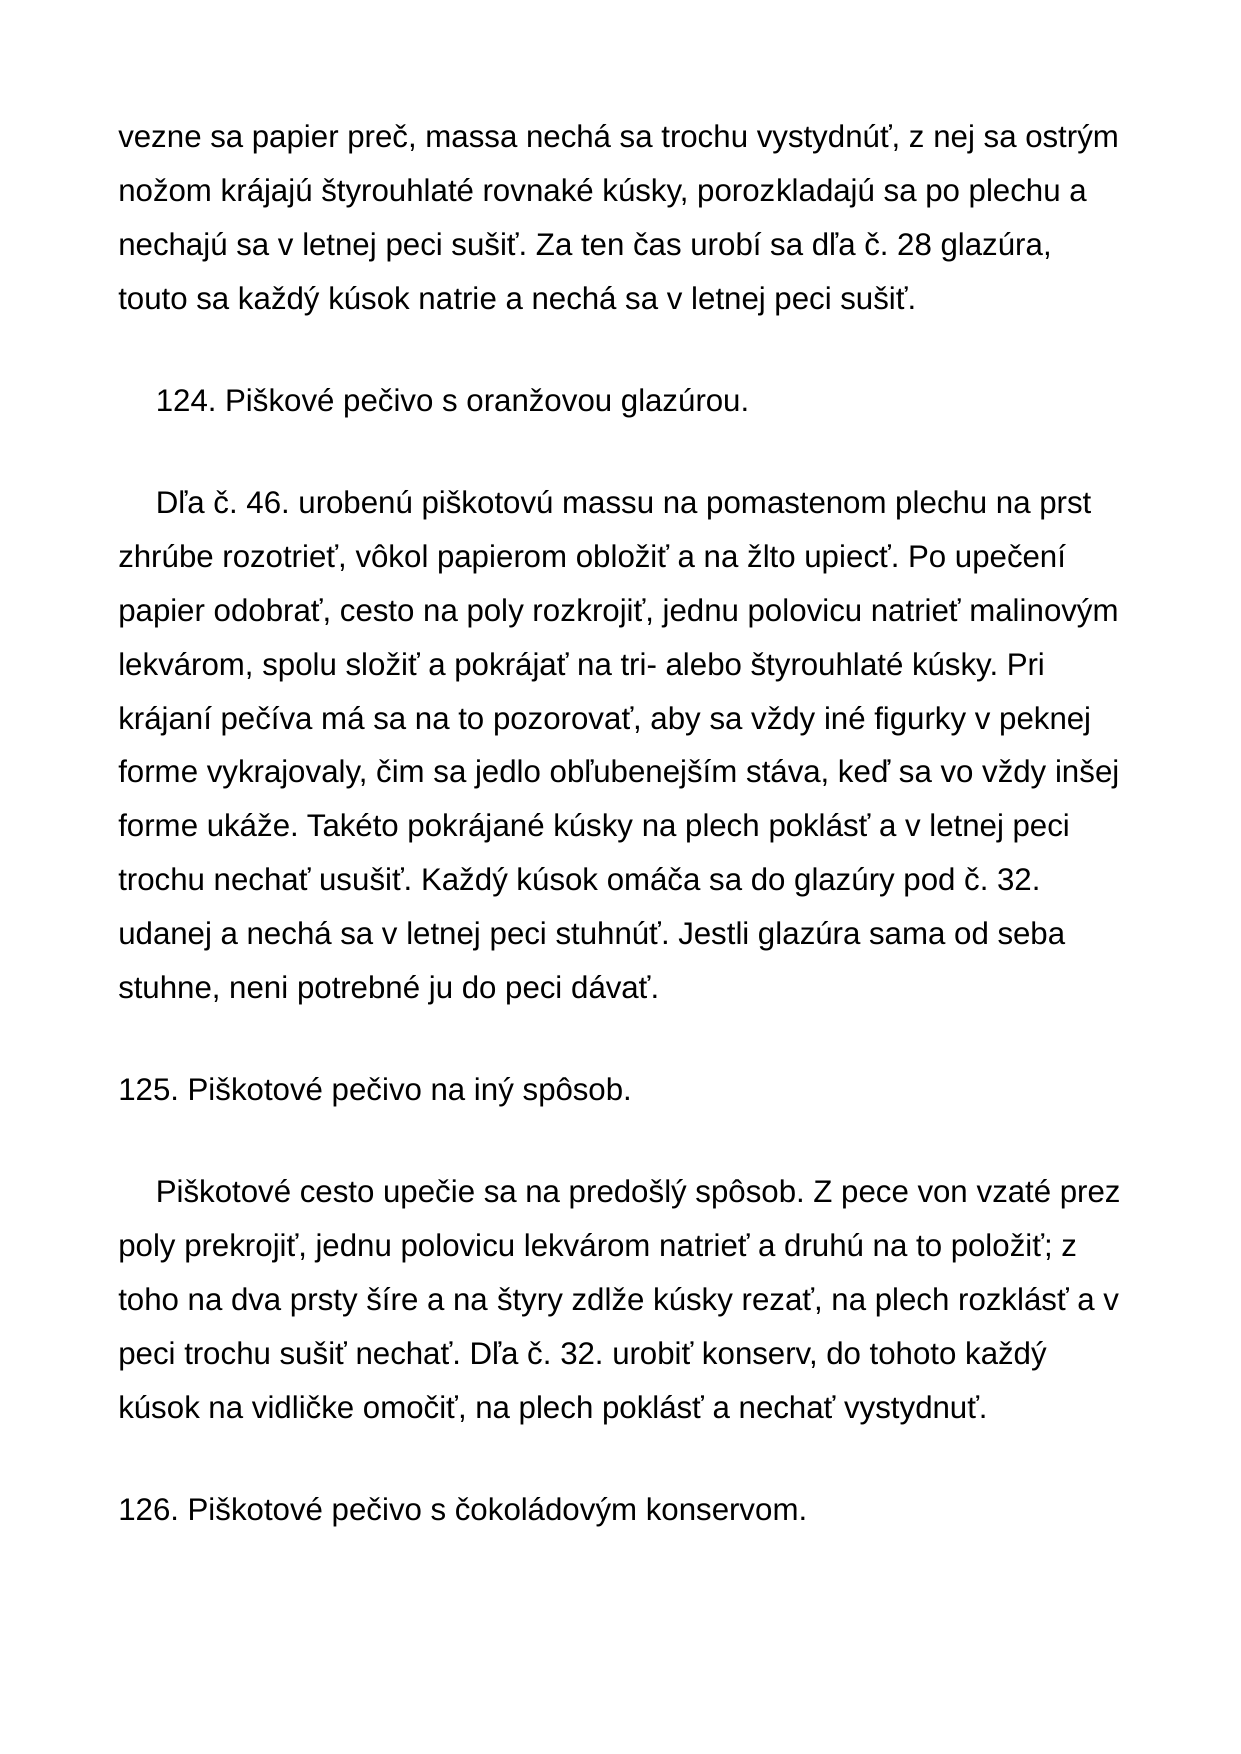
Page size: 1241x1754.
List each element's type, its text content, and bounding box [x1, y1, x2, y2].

text Dľa č. 46. urobenú piškotovú massu na pomastenom plechu na prst zhrúbe rozotrieť, vôkol papierom obložiť a na žlto upiecť. Po upečení papier odobrať, cesto na poly roz­krojiť, jednu polovicu natrieť malinovým lekvárom, spolu složiť a pokrájať na tri- alebo štyrouhlaté kúsky. Pri krájaní pečíva má sa na to pozorovať, aby sa vždy iné figurky v peknej forme vykrajovaly, čim sa jedlo obľubenejším stáva, keď sa vo vždy inšej forme ukáže. Takéto pokrájané kúsky na plech poklásť a v letnej peci trochu nechať usušiť. Každý kúsok omáča sa do glazúry pod č. 32. udanej a nechá sa v letnej peci stuhnúť. Jestli glazúra sama od seba stuhne, neni potrebné ju do peci dávať. [118, 484, 1122, 1005]
text 124. Piškové pečivo s oranžovou glazúrou. [118, 382, 1122, 418]
text Piškotové cesto upečie sa na predošlý spôsob. Z pece von vzaté prez poly prekrojiť, jednu polovicu lekvárom na­trieť a druhú na to položiť; z toho na dva prsty šíre a na štyry zdlže kúsky rezať, na plech rozklásť a v peci trochu sušiť nechať. Dľa č. 32. urobiť konserv, do tohoto každý kúsok na vidličke omočiť, na plech poklásť a nechať vystydnuť. [118, 1173, 1122, 1425]
text vezne sa papier preč, massa nechá sa trochu vystydnúť, z nej sa ostrým nožom krájajú štyrouhlaté rovnaké kúsky, poroz­kladajú sa po plechu a nechajú sa v letnej peci sušiť. Za ten čas urobí sa dľa č. 28 glazúra, touto sa každý kúsok na­trie a nechá sa v letnej peci sušiť. [118, 118, 1122, 316]
text 125. Piškotové pečivo na iný spôsob. [118, 1071, 1122, 1107]
text 126. Piškotové pečivo s čokoládovým konservom. [118, 1491, 1122, 1527]
